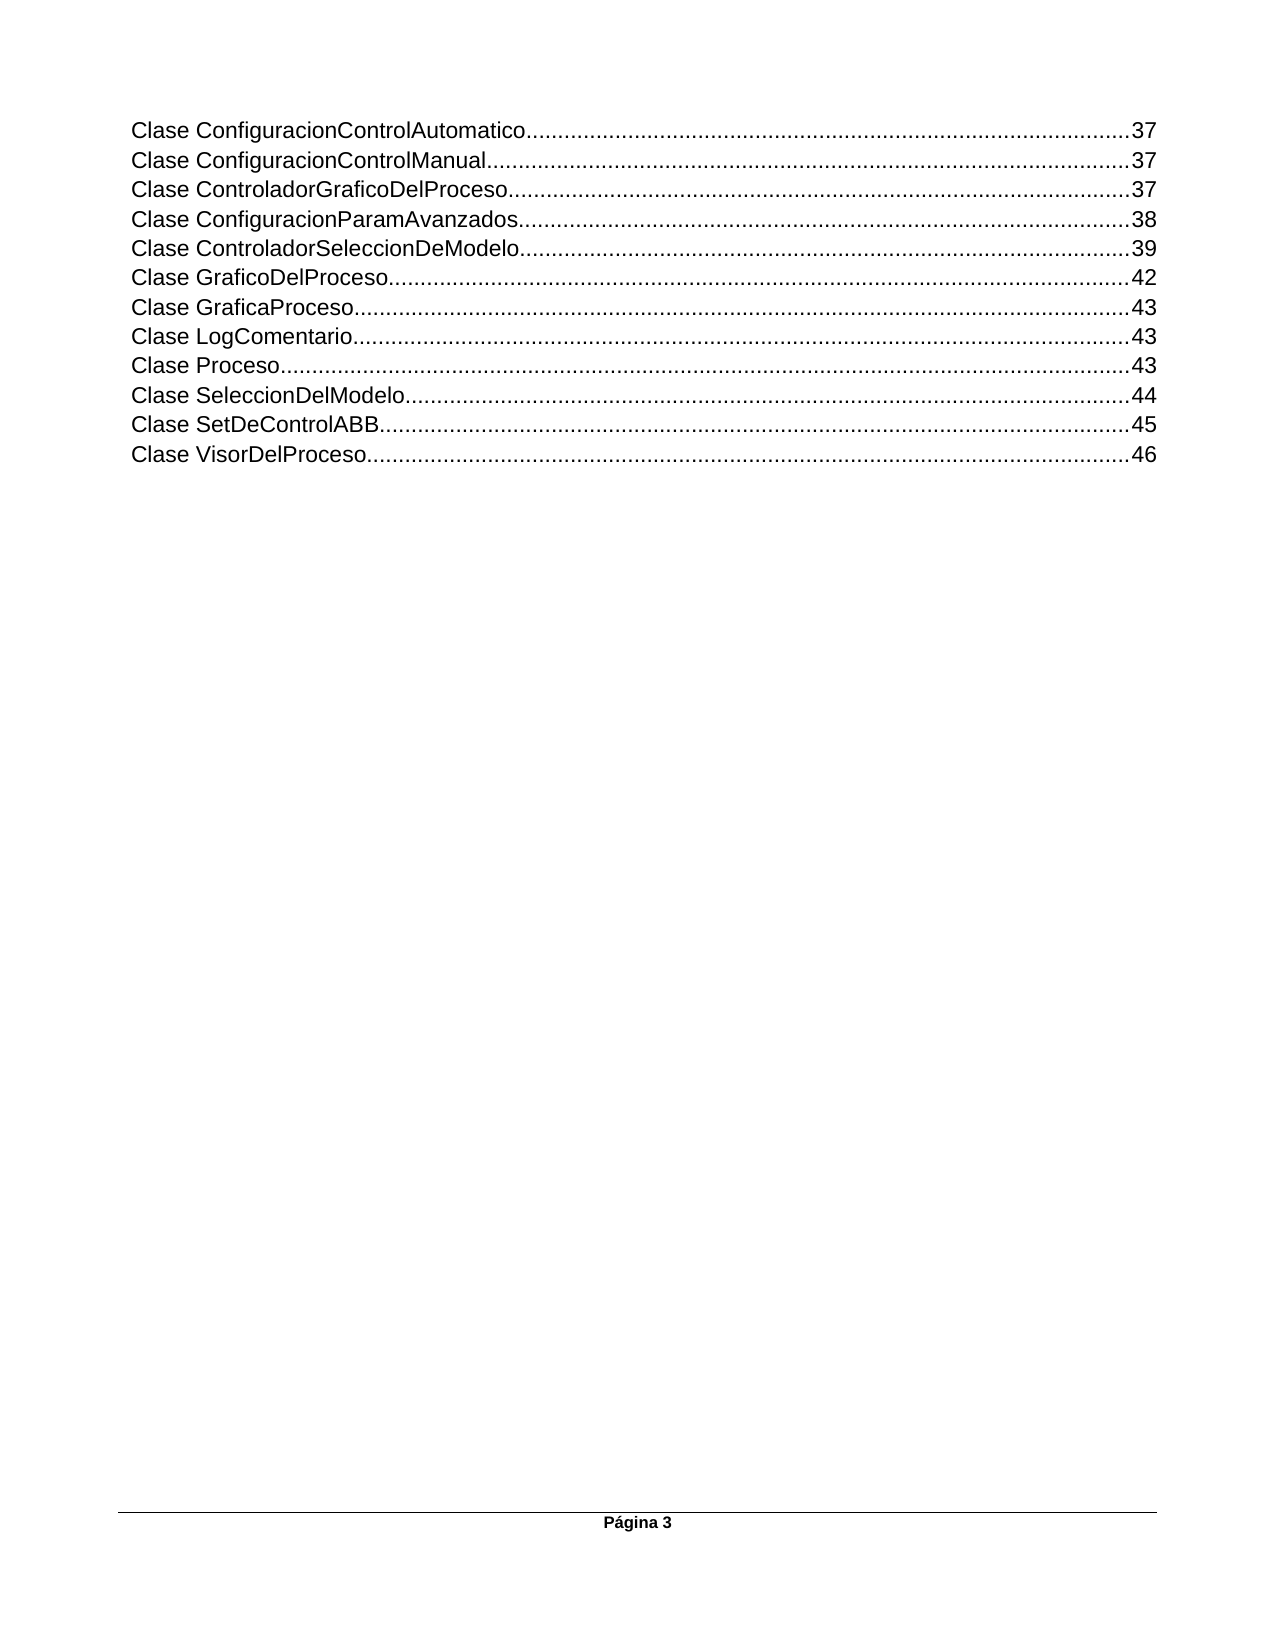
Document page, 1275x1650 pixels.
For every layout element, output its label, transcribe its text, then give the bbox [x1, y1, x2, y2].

text Clase SetDeControlABB 45 [118, 412, 1157, 437]
text Clase ConfiguracionControlManual 37 [118, 147, 1157, 173]
text Clase VisorDelProceso 46 [118, 441, 1157, 467]
text Clase GraficoDelProceso 42 [118, 265, 1157, 291]
text Clase Proceso 43 [118, 353, 1157, 379]
text Clase LogComentario 43 [118, 324, 1157, 349]
text Clase ConfiguracionControlAutomatico 37 [118, 118, 1157, 144]
text Clase GraficaProceso 43 [118, 294, 1157, 320]
text Clase ControladorSeleccionDeModelo 39 [118, 236, 1157, 261]
text Clase ConfiguracionParamAvanzados 38 [118, 206, 1157, 232]
text Clase ControladorGraficoDelProceso 37 [118, 177, 1157, 202]
text Clase SeleccionDelModelo 44 [118, 382, 1157, 408]
